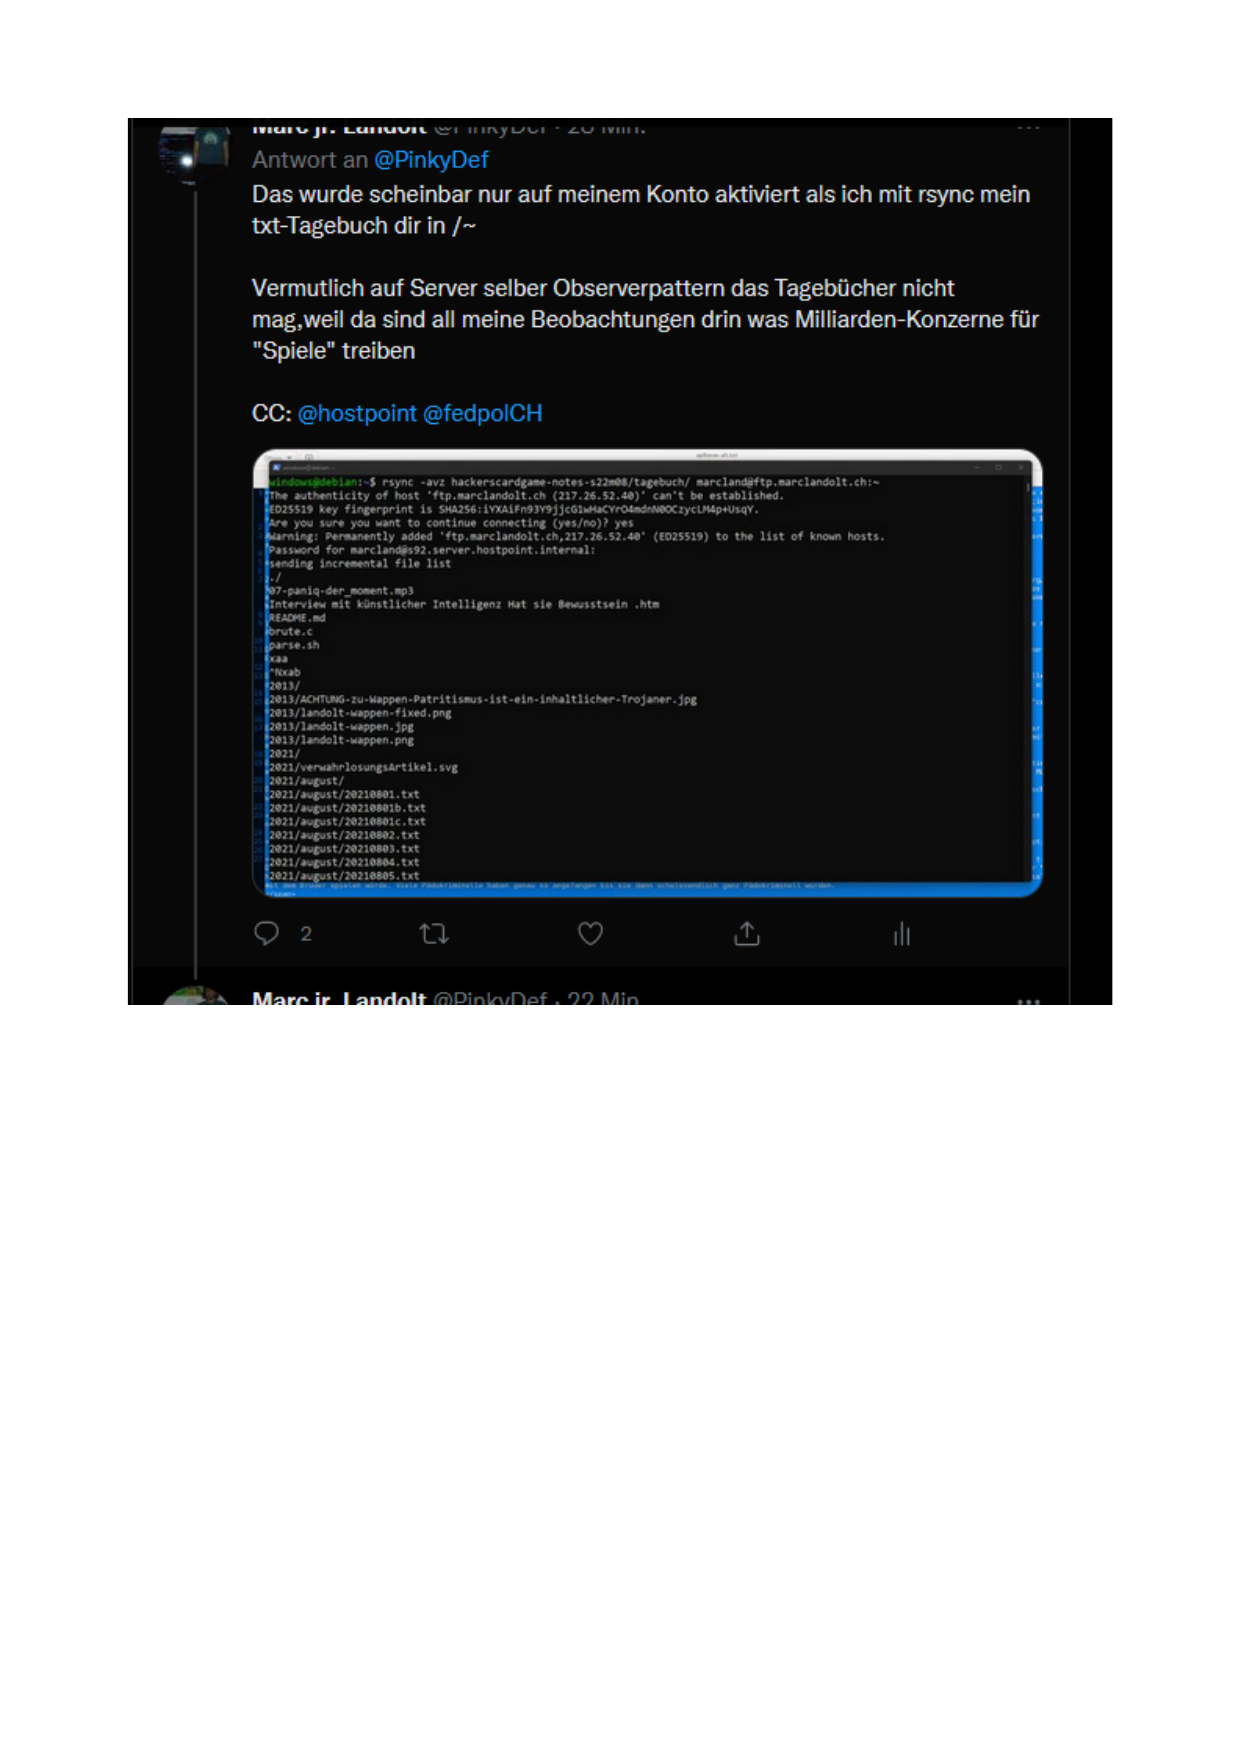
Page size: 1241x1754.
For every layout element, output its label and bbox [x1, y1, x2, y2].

picture [127, 118, 1113, 1005]
